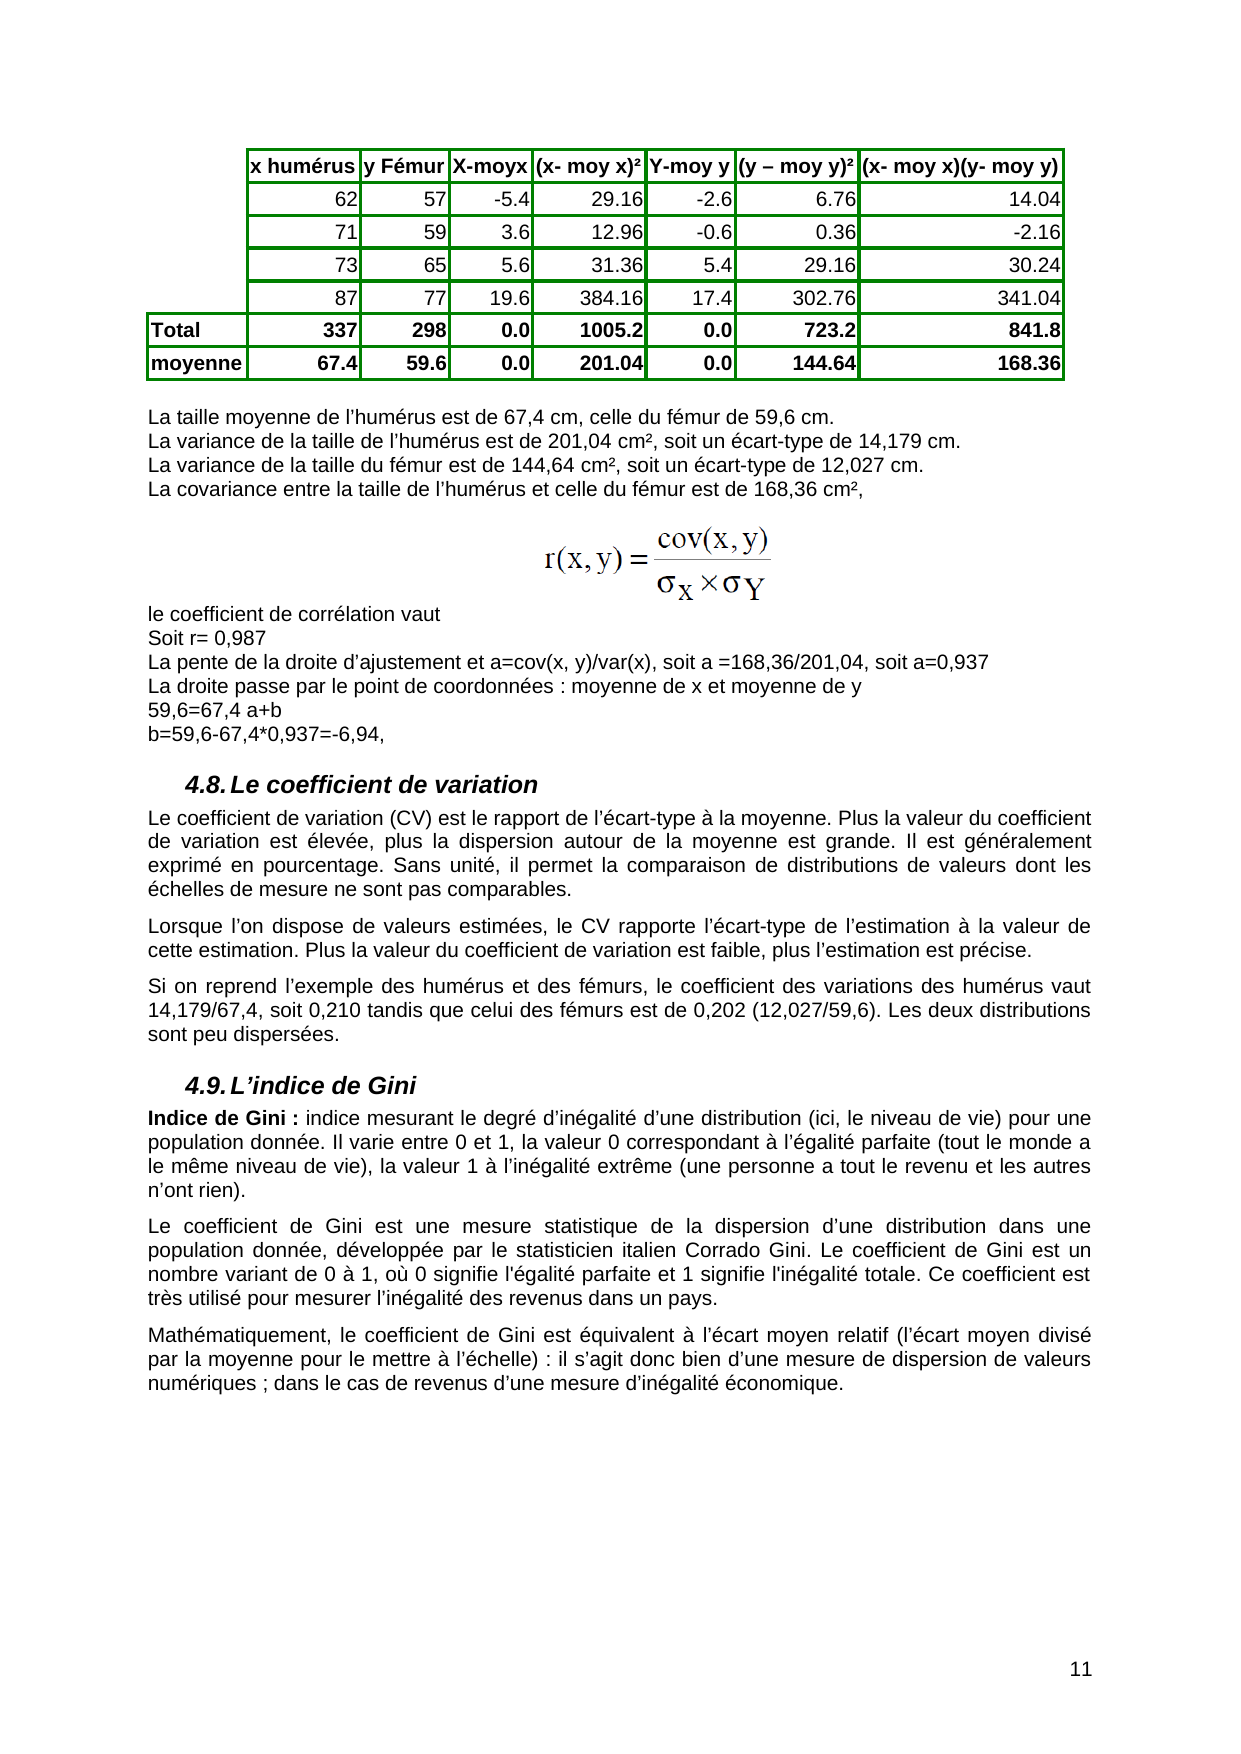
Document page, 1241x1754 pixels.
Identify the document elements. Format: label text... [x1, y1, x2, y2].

table_cell 29,16 [534, 184, 644, 213]
text Le coefficient de variation (CV) est le rapport de l’écart-type à la moyenne. Plus la valeur du coefficient de variation est élevée, plus la dispersion autour de la moyenne est grande. Il est généralement exprimé en pourcentage. Sans unité, il permet la comparaison de distributions de valeurs dont les échelles de mesure ne sont pas comparables. [148, 805, 1093, 901]
text Le coefficient de Gini est une mesure statistique de la dispersion d’une distribution dans une population donnée, développée par le statisticien italien Corrado Gini. Le coefficient de Gini est un nombre variant de 0 à 1, où 0 signifie l'égalité parfaite et 1 signifie l'inégalité totale. Ce coefficient est très utilisé pour mesurer l’inégalité des revenus dans un pays. [148, 1214, 1093, 1310]
table_cell 59,6 [362, 348, 448, 378]
table_cell -2,6 [648, 184, 734, 213]
table_cell 31,36 [534, 250, 644, 279]
table_cell 841,8 [861, 315, 1062, 345]
table_cell 67,4 [249, 348, 359, 378]
table_cell 73 [249, 250, 359, 279]
table_cell 30,24 [861, 250, 1062, 279]
text Soit r= 0,987 [148, 626, 1093, 649]
text Mathématiquement, le coefficient de Gini est équivalent à l’écart moyen relatif (l’écart moyen divisé par la moyenne pour le mettre à l’échelle) : il s’agit donc bien d’une mesure de dispersion de valeurs numériques ; dans le cas de revenus d’une mesure d’inégalité économique. [148, 1323, 1093, 1394]
table_cell 5,4 [648, 250, 734, 279]
table_cell [148, 214, 246, 246]
table_cell 65 [362, 250, 448, 279]
table_cell 337 [249, 315, 359, 345]
table_cell 57 [362, 184, 448, 213]
table_cell 298 [362, 315, 448, 345]
table_cell 723,2 [737, 315, 857, 345]
table_cell 1005,2 [534, 315, 644, 345]
table_cell 12,96 [534, 217, 644, 246]
table_cell 0,0 [648, 315, 734, 345]
table_cell 341,04 [861, 283, 1062, 312]
table_cell 384,16 [534, 283, 644, 312]
table_cell moyenne [149, 348, 246, 378]
table_cell 14,04 [861, 184, 1062, 213]
table_header x humérus [249, 151, 359, 181]
table_cell [148, 181, 246, 213]
table_cell -5,4 [451, 184, 531, 213]
table_cell 5,6 [451, 250, 531, 279]
text 59,6=67,4 a+b [148, 697, 1093, 721]
text Lorsque l’on dispose de valeurs estimées, le CV rapporte l’écart-type de l’estimation à la valeur de cette estimation. Plus la valeur du coefficient de variation est faible, plus l’estimation est précise. [148, 914, 1093, 962]
table_cell [148, 279, 246, 312]
table_cell 144,64 [737, 348, 857, 378]
subtitle L’indice de Gini [185, 1071, 1093, 1100]
table_cell 62 [249, 184, 359, 213]
table_header X-moyx [451, 151, 531, 181]
table_cell 201,04 [534, 348, 644, 378]
text le coefficient de corrélation vaut [148, 501, 1093, 626]
table_cell 6,76 [737, 184, 857, 213]
table_cell 19,6 [451, 283, 531, 312]
text La variance de la taille de l’humérus est de 201,04 cm², soit un écart-type de 14,179 cm. [148, 429, 1093, 453]
table_cell 168,36 [861, 348, 1062, 378]
text La taille moyenne de l’humérus est de 67,4 cm, celle du fémur de 59,6 cm. [148, 405, 1093, 429]
table_cell 0,0 [451, 315, 531, 345]
table_cell 29,16 [737, 250, 857, 279]
table_cell 3,6 [451, 217, 531, 246]
table_header (x- moy x)² [534, 151, 644, 181]
table_header [148, 148, 246, 181]
table_cell Total [149, 315, 246, 345]
table_header y Fémur [362, 151, 448, 181]
table_cell 302,76 [737, 283, 857, 312]
text Indice de Gini : indice mesurant le degré d’inégalité d’une distribution (ici, le niveau de vie) pour une population donnée. Il varie entre 0 et 1, la valeur 0 correspondant à l’égalité parfaite (tout le monde a le même niveau de vie), la valeur 1 à l’inégalité extrême (une personne a tout le revenu et les autres n’ont rien). [148, 1106, 1093, 1202]
text b=59,6-67,4*0,937=-6,94, [148, 721, 1093, 745]
table_header (x- moy x)(y- moy y) [861, 151, 1062, 181]
table_cell 71 [249, 217, 359, 246]
text La pente de la droite d’ajustement et a=cov(x, y)/var(x), soit a =168,36/201,04, soit a=0,937 [148, 649, 1093, 673]
table_cell -0,6 [648, 217, 734, 246]
table_cell 0,0 [451, 348, 531, 378]
table_cell 17,4 [648, 283, 734, 312]
table_cell 87 [249, 283, 359, 312]
table_cell 0,0 [648, 348, 734, 378]
table_cell [148, 246, 246, 279]
table_cell 59 [362, 217, 448, 246]
table_header Y-moy y [648, 151, 734, 181]
table_cell -2,16 [861, 217, 1062, 246]
text La droite passe par le point de coordonnées : moyenne de x et moyenne de y [148, 673, 1093, 697]
picture [523, 522, 805, 602]
text Si on reprend l’exemple des humérus et des fémurs, le coefficient des variations des humérus vaut 14,179/67,4, soit 0,210 tandis que celui des fémurs est de 0,202 (12,027/59,6). Les deux distributions sont peu dispersées. [148, 974, 1093, 1046]
text La covariance entre la taille de l’humérus et celle du fémur est de 168,36 cm², [148, 477, 1093, 501]
table_cell 0,36 [737, 217, 857, 246]
table_cell 77 [362, 283, 448, 312]
table_header (y – moy y)² [737, 151, 857, 181]
text La variance de la taille du fémur est de 144,64 cm², soit un écart-type de 12,027 cm. [148, 453, 1093, 477]
subtitle Le coefficient de variation [185, 770, 1093, 799]
